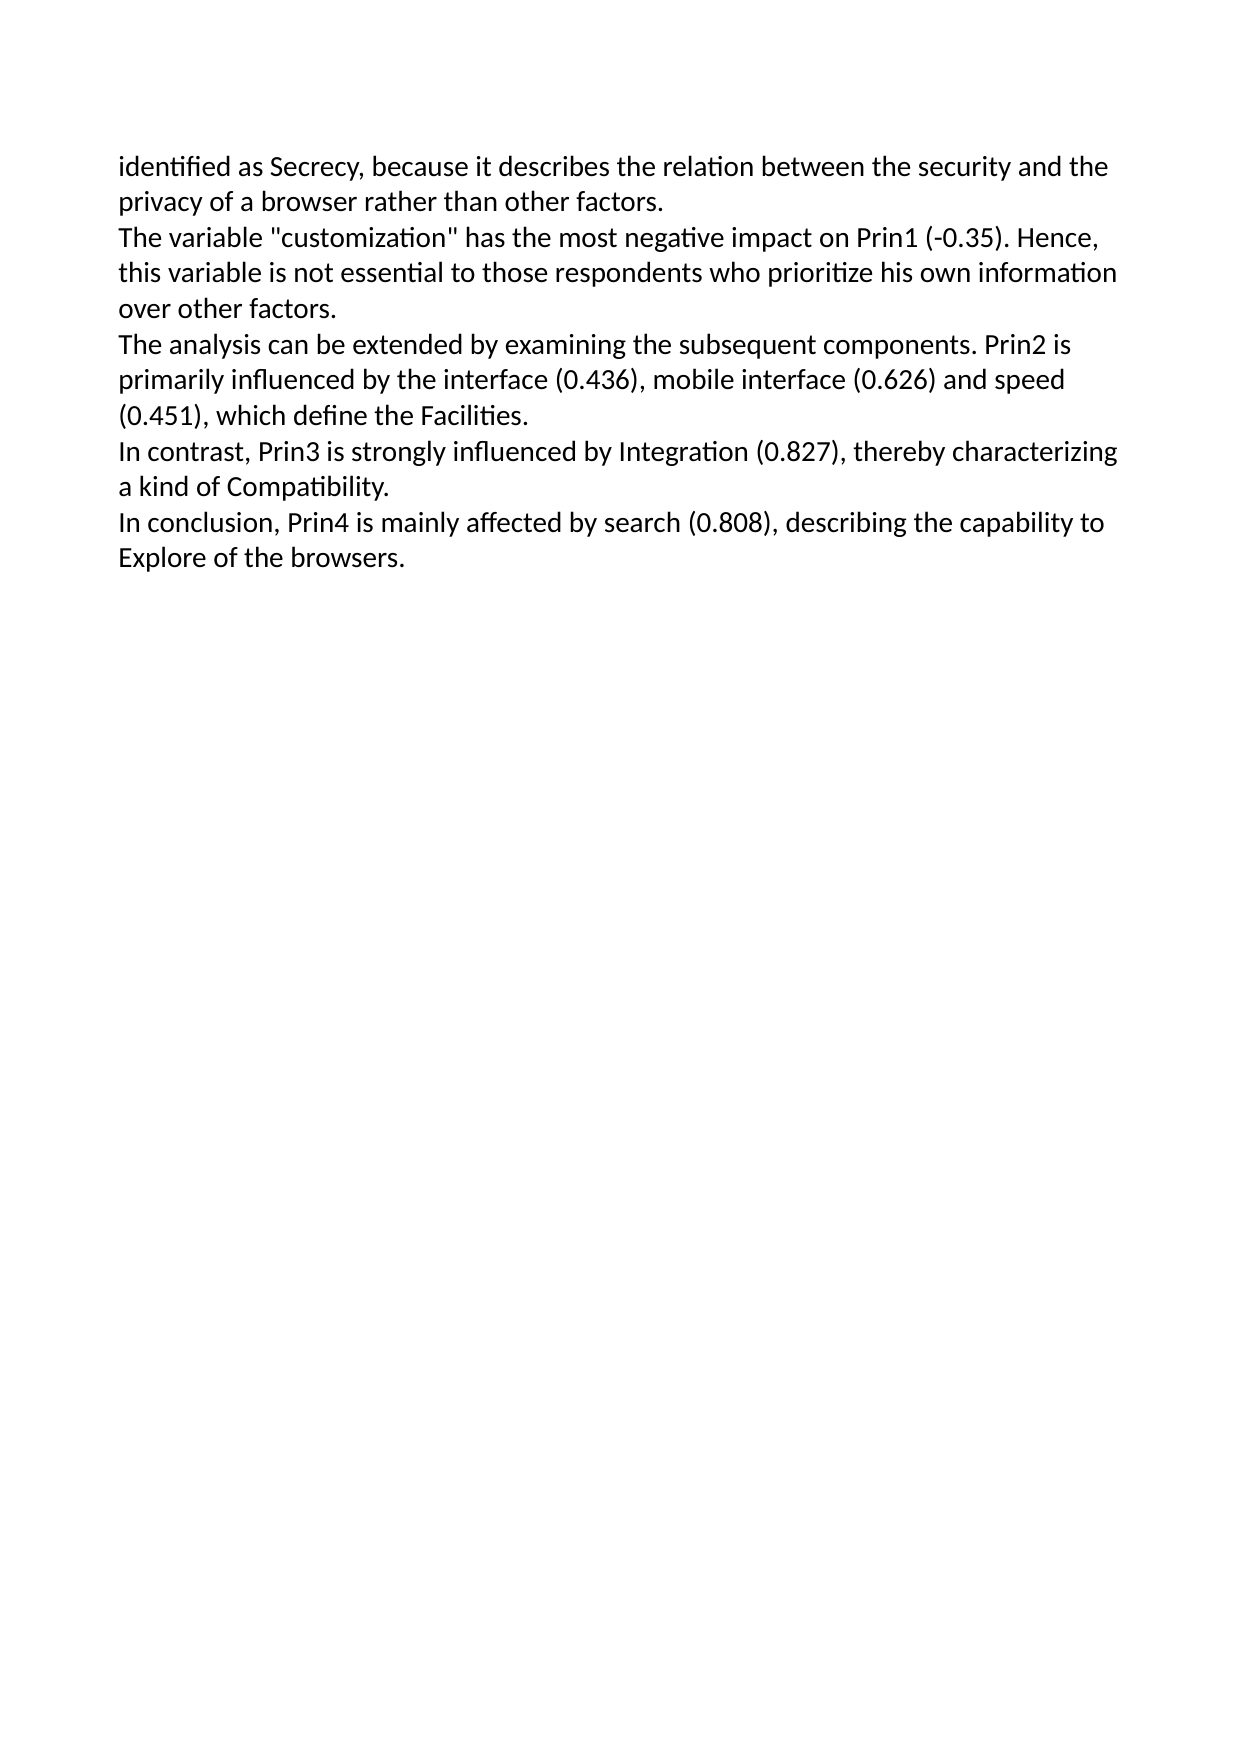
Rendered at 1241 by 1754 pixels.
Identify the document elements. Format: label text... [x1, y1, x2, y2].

text identified as Secrecy, because it describes the relation between the security and the privacy of a browser rather than other factors. [118, 148, 1122, 219]
text In conclusion, Prin4 is mainly affected by search (0.808), describing the capability to Explore of the browsers. [118, 504, 1122, 575]
text The analysis can be extended by examining the subsequent components. Prin2 is primarily influenced by the interface (0.436), mobile interface (0.626) and speed (0.451), which define the Facilities. [118, 326, 1122, 433]
text In contrast, Prin3 is strongly influenced by Integration (0.827), thereby characterizing a kind of Compatibility. [118, 433, 1122, 504]
text The variable "customization" has the most negative impact on Prin1 (-0.35). Hence, this variable is not essential to those respondents who prioritize his own information over other factors. [118, 219, 1122, 326]
